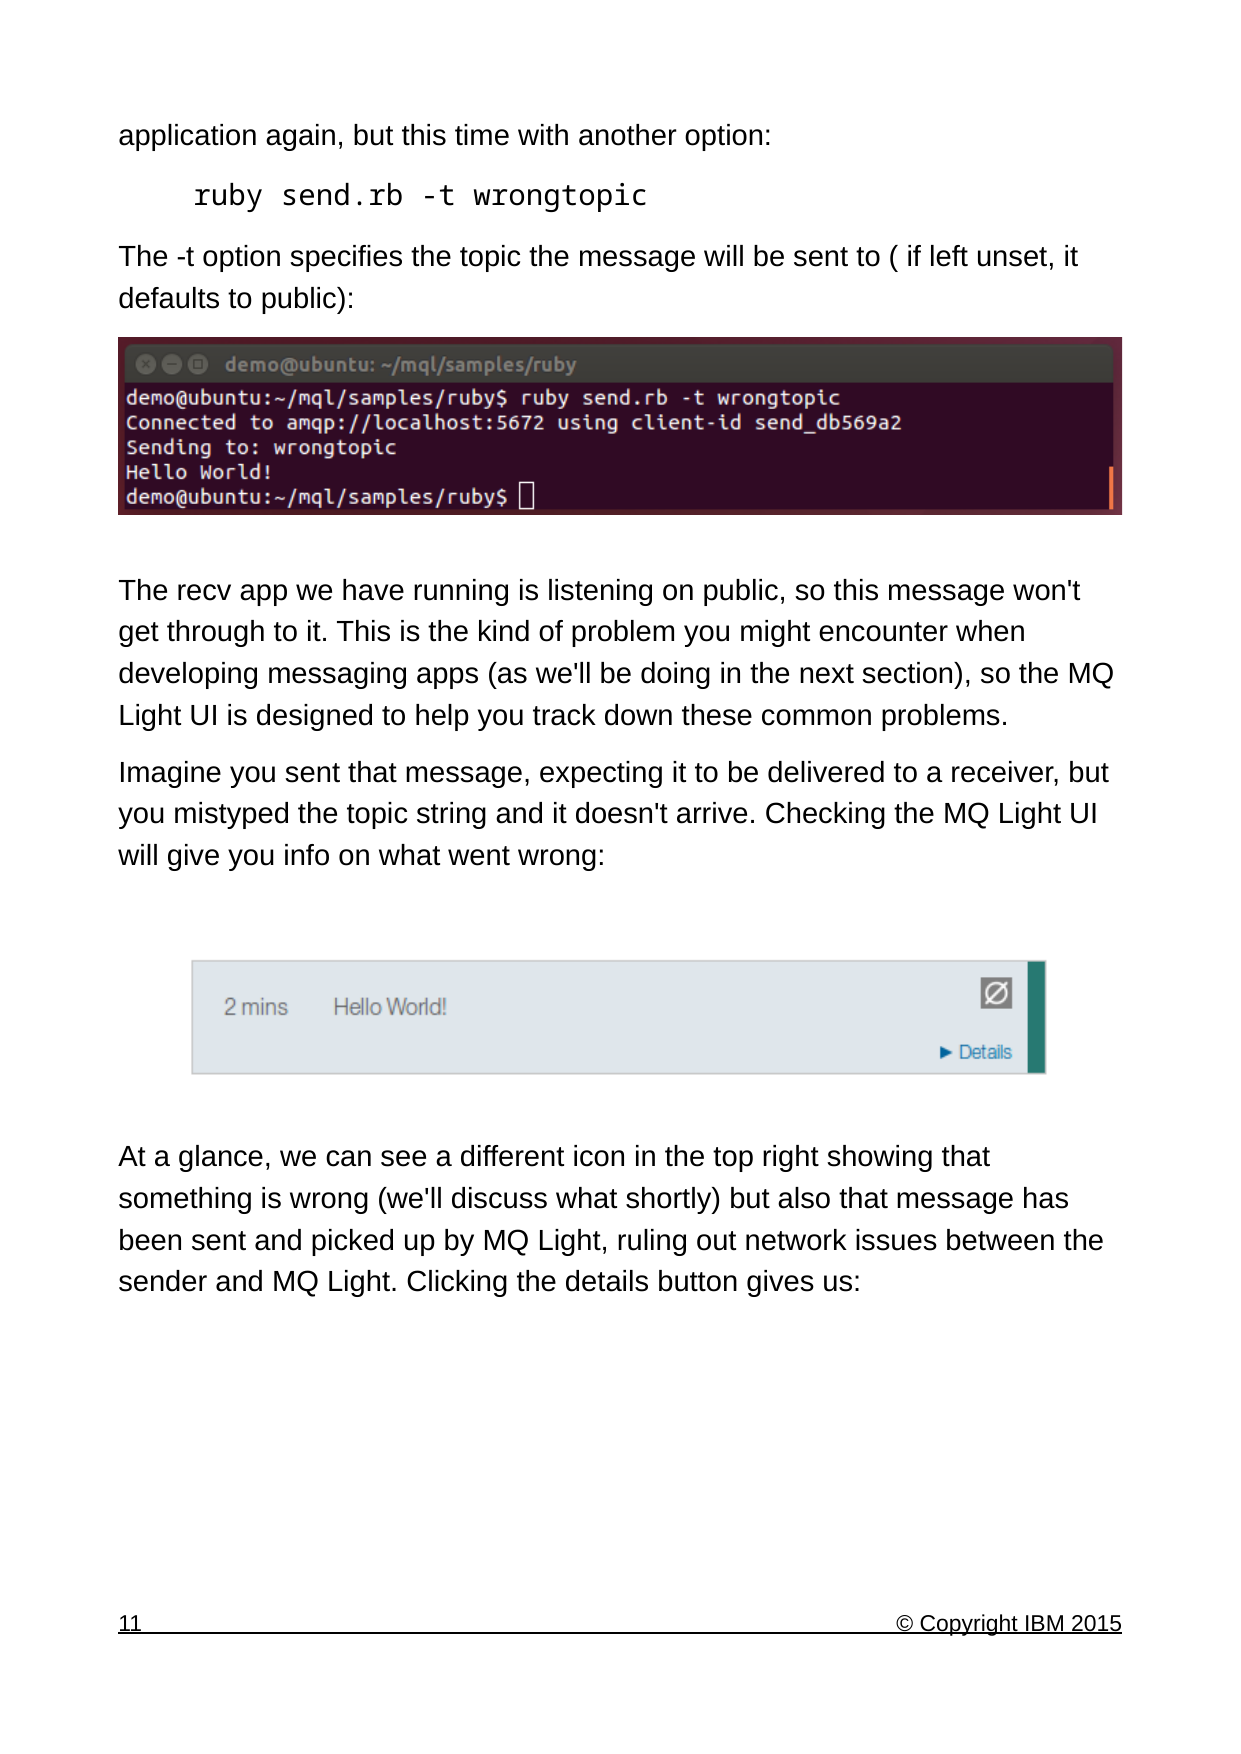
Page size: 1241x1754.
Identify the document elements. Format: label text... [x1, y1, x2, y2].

text Imagine you sent that message, expecting it to be delivered to a receiver, but you mistyped the topic string and it doesn't arrive. Checking the MQ Light UI will give you info on what went wrong: [118, 755, 1122, 872]
text The -t option specifies the topic the message will be sent to ( if left unset, it defaults to public): [118, 239, 1122, 314]
text At a glance, we can see a different icon in the top right showing that something is wrong (we'll discuss what shortly) but also that message has been sent and picked up by MQ Light, ruling out network issues between the sender and MQ Light. Clicking the details button gives us: [118, 1139, 1122, 1298]
text ruby send.rb -t wrongtopic [118, 174, 1122, 214]
picture [187, 951, 1053, 1081]
text application again, but this time with another option: [118, 118, 1122, 152]
text The recv app we have running is listening on public, so this message won't get through to it. This is the kind of problem you might encounter when developing messaging apps (as we'll be doing in the next section), so the MQ Light UI is designed to help you track down these common problems. [118, 573, 1122, 732]
picture [118, 337, 1123, 515]
